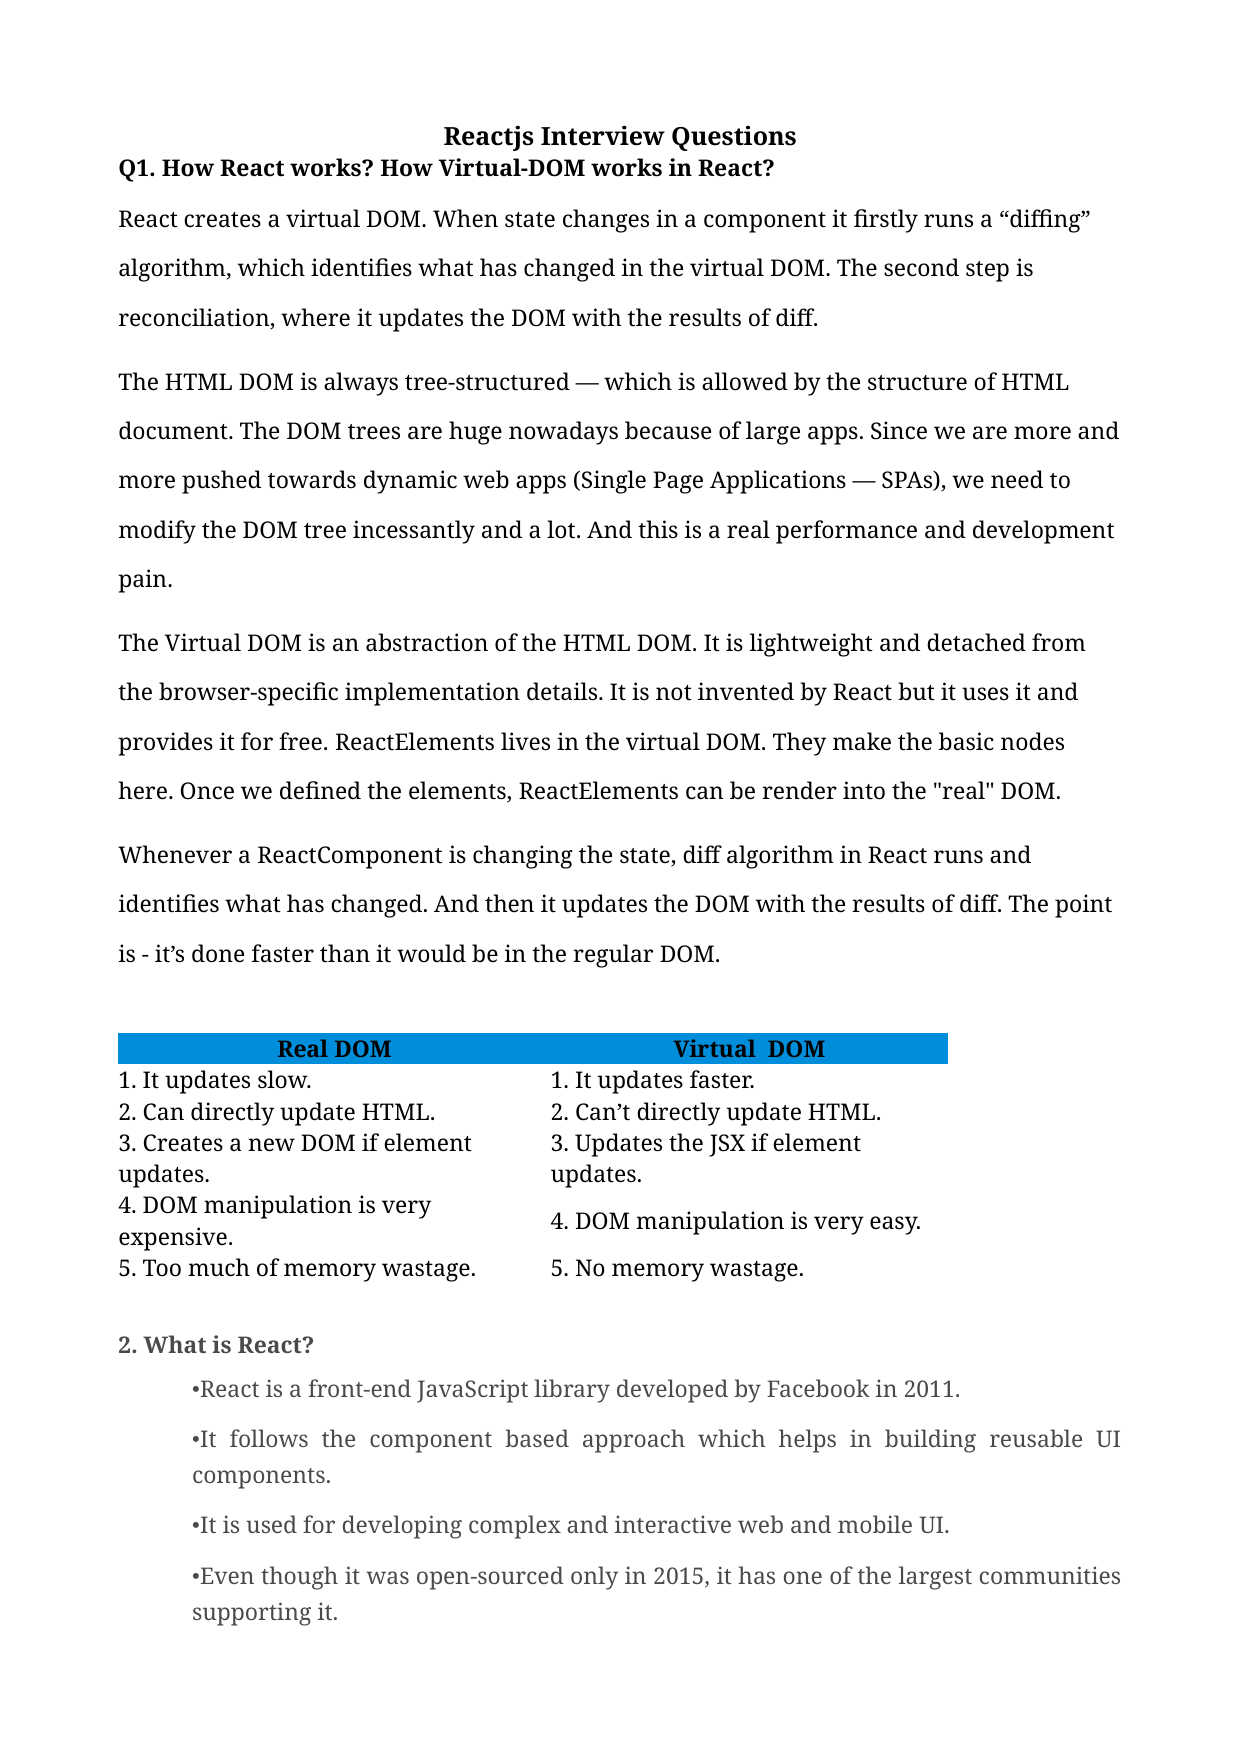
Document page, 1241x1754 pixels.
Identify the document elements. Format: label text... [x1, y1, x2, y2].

text Whenever a ReactComponent is changing the state, diff algorithm in React runs and identifies what has changed. And then it updates the DOM with the results of diff. The point is - it’s done faster than it would be in the regular DOM. [118, 839, 1122, 969]
table_cell 4. DOM manipulation is very expensive. [118, 1189, 550, 1252]
text The Virtual DOM is an abstraction of the HTML DOM. It is lightweight and detached from the browser-specific implementation details. It is not invented by React but it uses it and provides it for free. ReactElements lives in the virtual DOM. They make the basic nodes here. Once we defined the elements, ReactElements can be render into the "real" DOM. [118, 627, 1122, 806]
list Even though it was open-sourced only in 2015, it has one of the largest communities supporting it. [118, 1560, 1122, 1627]
text The HTML DOM is always tree-structured — which is allowed by the structure of HTML document. The DOM trees are huge nowadays because of large apps. Since we are more and more pushed towards dynamic web apps (Single Page Applications — SPAs), we need to modify the DOM tree incessantly and a lot. And this is a real performance and development pain. [118, 365, 1122, 594]
list React is a front-end JavaScript library developed by Facebook in 2011. [118, 1372, 1122, 1404]
subtitle 2. What is React? [118, 1329, 1122, 1360]
table_cell 1. It updates slow. [118, 1064, 550, 1095]
list It follows the component based approach which helps in building reusable UI components. [118, 1423, 1122, 1490]
table_cell 5. Too much of memory wastage. [118, 1252, 550, 1283]
table_cell 3. Updates the JSX if element updates. [550, 1127, 948, 1189]
table_cell 5. No memory wastage. [550, 1252, 948, 1283]
table_cell 2. Can’t directly update HTML. [550, 1095, 948, 1127]
list It is used for developing complex and interactive web and mobile UI. [118, 1509, 1122, 1541]
table_cell 4. DOM manipulation is very easy. [550, 1189, 948, 1252]
text React creates a virtual DOM. When state changes in a component it firstly runs a “diffing” algorithm, which identifies what has changed in the virtual DOM. The second step is reconciliation, where it updates the DOM with the results of diff. [118, 203, 1122, 333]
text Q1. How React works? How Virtual-DOM works in React? [118, 152, 1122, 183]
table_cell 2. Can directly update HTML. [118, 1095, 550, 1127]
table_cell 1. It updates faster. [550, 1064, 948, 1095]
table_header Virtual DOM [550, 1033, 948, 1064]
table_header Real DOM [118, 1033, 550, 1064]
text Reactjs Interview Questions [118, 118, 1122, 152]
table_cell 3. Creates a new DOM if element updates. [118, 1127, 550, 1189]
